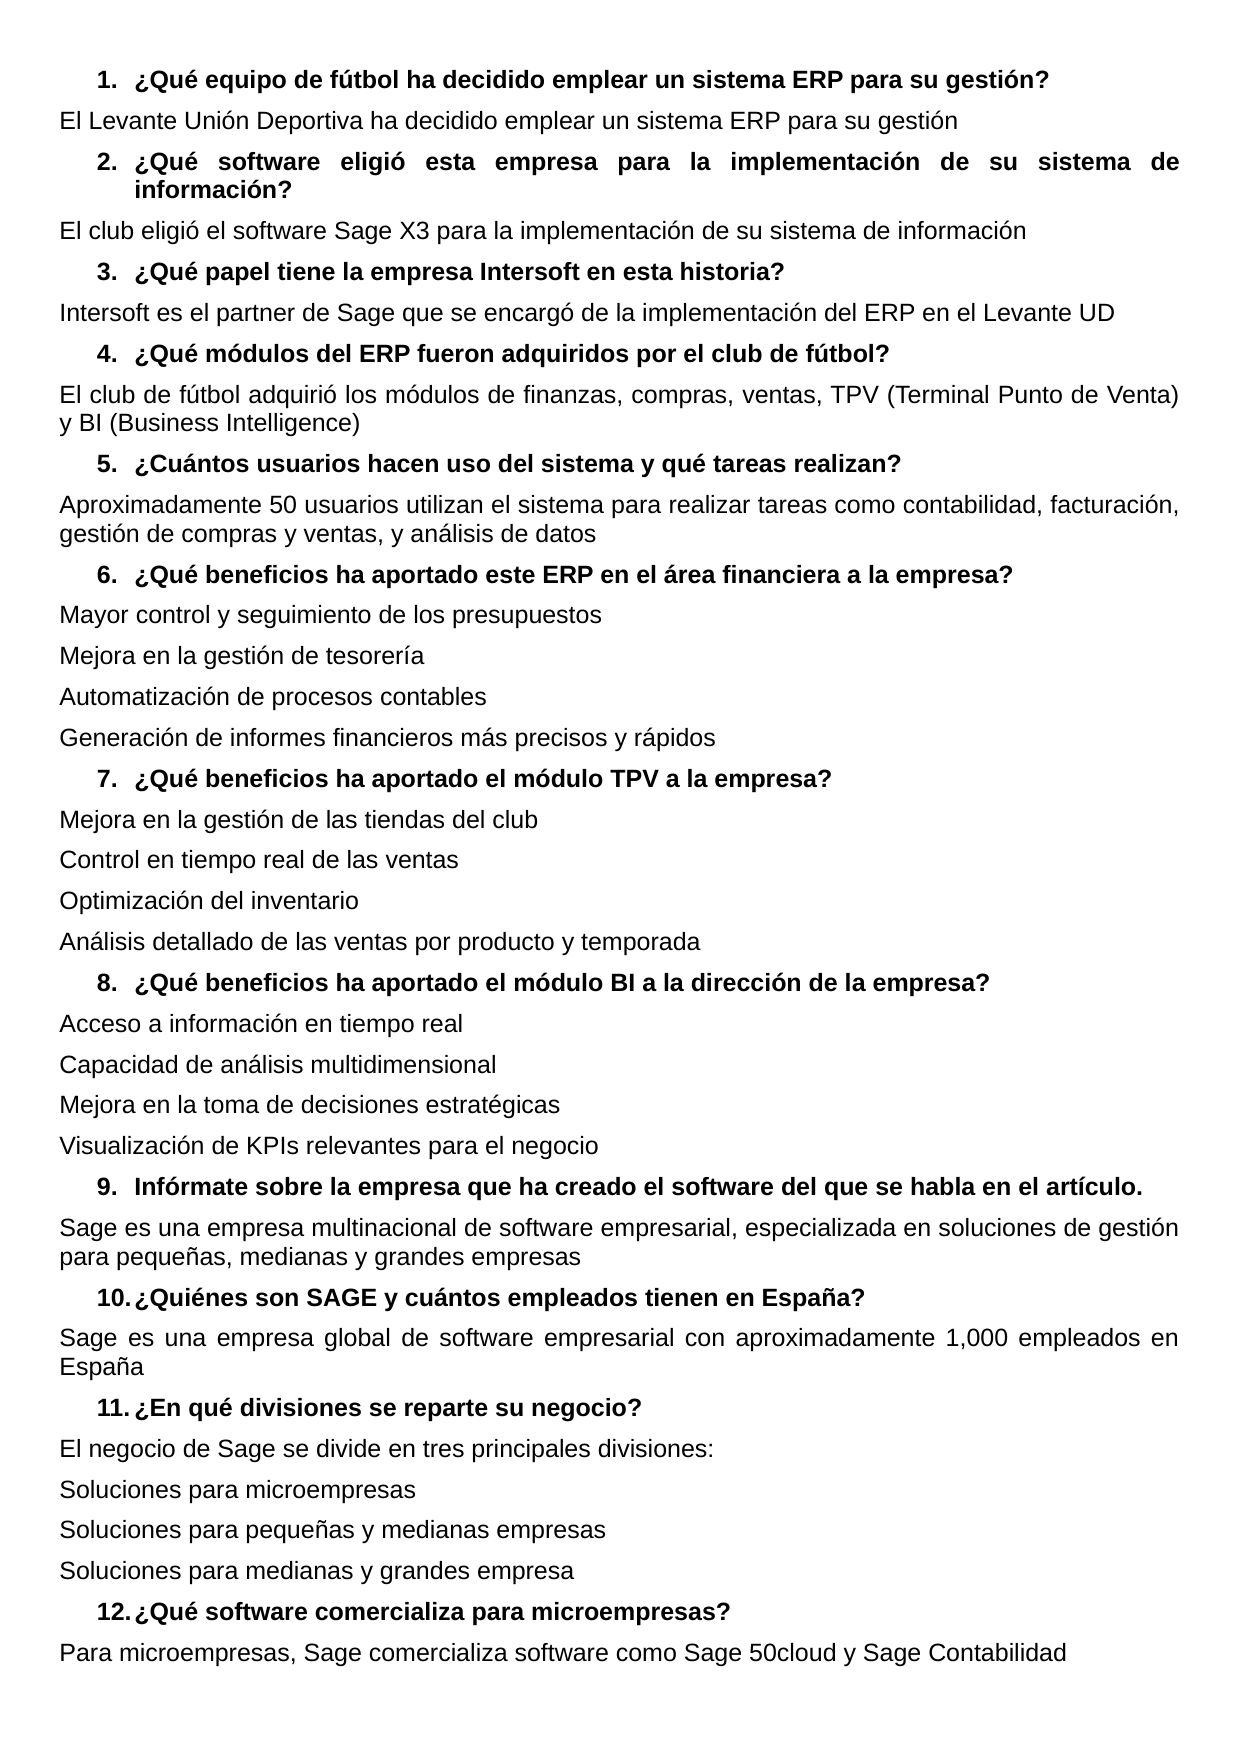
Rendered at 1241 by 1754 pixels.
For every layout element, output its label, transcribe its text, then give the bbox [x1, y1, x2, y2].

list ¿Qué software comercializa para microempresas? [97, 1597, 1181, 1626]
list Acceso a información en tiempo real [59, 1009, 1181, 1038]
list Infórmate sobre la empresa que ha creado el software del que se habla en el artículo. [97, 1172, 1181, 1201]
list Mayor control y seguimiento de los presupuestos [59, 601, 1181, 629]
list ¿Qué beneficios ha aportado el módulo TPV a la empresa? [97, 764, 1181, 793]
list Análisis detallado de las ventas por producto y temporada [59, 927, 1181, 956]
list ¿Qué beneficios ha aportado este ERP en el área financiera a la empresa? [97, 560, 1181, 588]
list Aproximadamente 50 usuarios utilizan el sistema para realizar tareas como contabilidad, facturación, gestión de compras y ventas, y análisis de datos [59, 490, 1181, 548]
list El club eligió el software Sage X3 para la implementación de su sistema de información [59, 216, 1181, 245]
list El club de fútbol adquirió los módulos de finanzas, compras, ventas, TPV (Terminal Punto de Venta) y BI (Business Intelligence) [59, 380, 1181, 437]
list Intersoft es el partner de Sage que se encargó de la implementación del ERP en el Levante UD [59, 298, 1181, 327]
list El Levante Unión Deportiva ha decidido emplear un sistema ERP para su gestión [59, 106, 1181, 135]
list Generación de informes financieros más precisos y rápidos [59, 723, 1181, 752]
list ¿En qué divisiones se reparte su negocio? [97, 1393, 1181, 1422]
list Mejora en la gestión de tesorería [59, 641, 1181, 670]
list Optimización del inventario [59, 886, 1181, 915]
list Control en tiempo real de las ventas [59, 846, 1181, 874]
list Capacidad de análisis multidimensional [59, 1050, 1181, 1078]
list Mejora en la gestión de las tiendas del club [59, 805, 1181, 833]
list El negocio de Sage se divide en tres principales divisiones: [59, 1434, 1181, 1463]
list Sage es una empresa multinacional de software empresarial, especializada en soluciones de gestión para pequeñas, medianas y grandes empresas [59, 1213, 1181, 1271]
list Sage es una empresa global de software empresarial con aproximadamente 1,000 empleados en España [59, 1323, 1181, 1381]
list ¿Quiénes son SAGE y cuántos empleados tienen en España? [97, 1283, 1181, 1311]
list ¿Qué equipo de fútbol ha decidido emplear un sistema ERP para su gestión? [97, 65, 1181, 94]
list Mejora en la toma de decisiones estratégicas [59, 1091, 1181, 1119]
list Soluciones para pequeñas y medianas empresas [59, 1516, 1181, 1544]
list Visualización de KPIs relevantes para el negocio [59, 1131, 1181, 1160]
list Soluciones para medianas y grandes empresa [59, 1556, 1181, 1585]
list ¿Qué módulos del ERP fueron adquiridos por el club de fútbol? [97, 339, 1181, 368]
list Automatización de procesos contables [59, 682, 1181, 711]
list Soluciones para microempresas [59, 1475, 1181, 1503]
list ¿Qué software eligió esta empresa para la implementación de su sistema de información? [97, 147, 1181, 204]
list Para microempresas, Sage comercializa software como Sage 50cloud y Sage Contabilidad [59, 1638, 1181, 1667]
list ¿Qué papel tiene la empresa Intersoft en esta historia? [97, 257, 1181, 286]
list ¿Cuántos usuarios hacen uso del sistema y qué tareas realizan? [97, 449, 1181, 478]
list ¿Qué beneficios ha aportado el módulo BI a la dirección de la empresa? [97, 968, 1181, 997]
